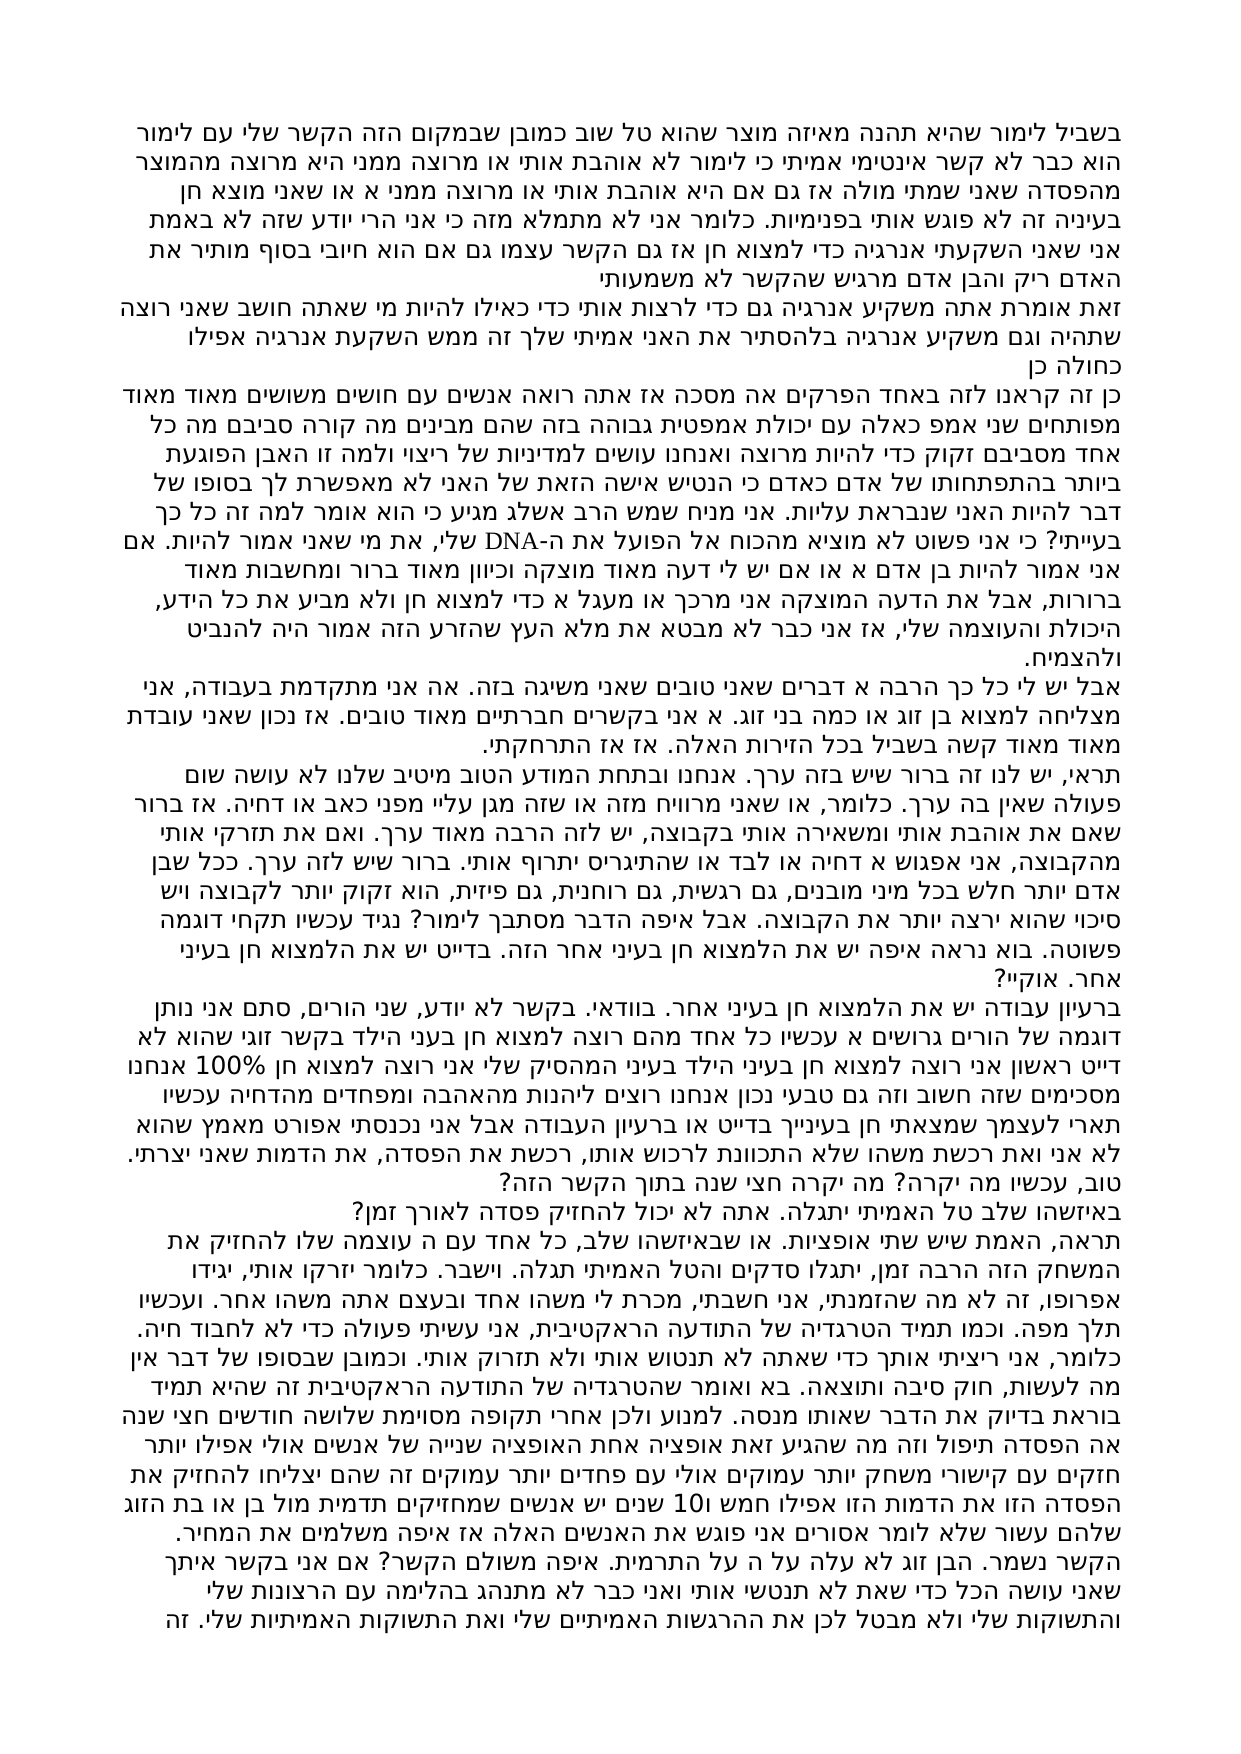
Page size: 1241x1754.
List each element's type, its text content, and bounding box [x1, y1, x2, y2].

text אבל יש לי כל כך הרבה א דברים שאני טובים שאני משיגה בזה. אה אני מתקדמת בעבודה, אני מצליחה למצוא בן זוג או כמה בני זוג. א אני בקשרים חברתיים מאוד טובים. אז נכון שאני עובדת מאוד מאוד קשה בשביל בכל הזירות האלה. אז אז התרחקתי. [118, 672, 1122, 760]
text תראי, יש לנו זה ברור שיש בזה ערך. אנחנו ובתחת המודע הטוב מיטיב שלנו לא עושה שום פעולה שאין בה ערך. כלומר, או שאני מרוויח מזה או שזה מגן עליי מפני כאב או דחיה. אז ברור שאם את אוהבת אותי ומשאירה אותי בקבוצה, יש לזה הרבה מאוד ערך. ואם את תזרקי אותי מהקבוצה, אני אפגוש א דחיה או לבד או שהתיגריס יתרוף אותי. ברור שיש לזה ערך. ככל שבן אדם יותר חלש בכל מיני מובנים, גם רגשית, גם רוחנית, גם פיזית, הוא זקוק יותר לקבוצה ויש סיכוי שהוא ירצה יותר את הקבוצה. אבל איפה הדבר מסתבך לימור? נגיד עכשיו תקחי דוגמה פשוטה. בוא נראה איפה יש את הלמצוא חן בעיני אחר הזה. בדייט יש את הלמצוא חן בעיני אחר. אוקיי? [118, 760, 1122, 993]
text זאת אומרת אתה משקיע אנרגיה גם כדי לרצות אותי כדי כאילו להיות מי שאתה חושב שאני רוצה שתהיה וגם משקיע אנרגיה בלהסתיר את האני אמיתי שלך זה ממש השקעת אנרגיה אפילו כחולה כן [118, 293, 1122, 381]
text תראה, האמת שיש שתי אופציות. או שבאיזשהו שלב, כל אחד עם ה עוצמה שלו להחזיק את המשחק הזה הרבה זמן, יתגלו סדקים והטל האמיתי תגלה. וישבר. כלומר יזרקו אותי, יגידו אפרופו, זה לא מה שהזמנתי, אני חשבתי, מכרת לי משהו אחד ובעצם אתה משהו אחר. ועכשיו תלך מפה. וכמו תמיד הטרגדיה של התודעה הראקטיבית, אני עשיתי פעולה כדי לא לחבוד חיה. כלומר, אני ריציתי אותך כדי שאתה לא תנטוש אותי ולא תזרוק אותי. וכמובן שבסופו של דבר אין מה לעשות, חוק סיבה ותוצאה. בא ואומר שהטרגדיה של התודעה הראקטיבית זה שהיא תמיד בוראת בדיוק את הדבר שאותו מנסה. למנוע ולכן אחרי תקופה מסוימת שלושה חודשים חצי שנה אה הפסדה תיפול וזה מה שהגיע זאת אופציה אחת האופציה שנייה של אנשים אולי אפילו יותר חזקים עם קישורי משחק יותר עמוקים אולי עם פחדים יותר עמוקים זה שהם יצליחו להחזיק את הפסדה הזו את הדמות הזו אפילו חמש ו10 שנים יש אנשים שמחזיקים תדמית מול בן או בת הזוג שלהם עשור שלא לומר אסורים אני פוגש את האנשים האלה אז איפה משלמים את המחיר. הקשר נשמר. הבן זוג לא עלה על ה על התרמית. איפה משולם הקשר? אם אני בקשר איתך שאני עושה הכל כדי שאת לא תנטשי אותי ואני כבר לא מתנהג בהלימה עם הרצונות שלי והתשוקות שלי ולא מבטל לכן את ההרגשות האמיתיים שלי ואת התשוקות האמיתיות שלי. זה אומר שאני בכל רגע נתון נוטש את עצמי. עכשיו בן אדם שבכל רגע נתון הוא כבר לא מודע לזה. נוטש את עצמו כל יום משלם על זה מחירים. אחד של שחיקה, שתיים, הוא קמל בעצם כי הוא הולך ומתנתק מהרצונות שלו והולך ומתנתק מהרגשות שלו ולאט לאט הוא קמל כי הנטישה העצמית היא היא עוית עד שהוא מוצא עצמו ריק בתוך הקשר. אם הוא מספיק אמיץ, נקודת השבר הזו תגרום לו לעזוב את הקשר. אגב, בדרך כלל הוא ישמין הזוג ויגיד בת הזוג ובן הזוג שלי לא נותנים לי לבטל את עצמי כמו שאני או לא סופרים אותי כן [118, 1227, 1122, 1635]
text ברעיון עבודה יש את הלמצוא חן בעיני אחר. בוודאי. בקשר לא יודע, שני הורים, סתם אני נותן דוגמה של הורים גרושים א עכשיו כל אחד מהם רוצה למצוא חן בעני הילד בקשר זוגי שהוא לא דייט ראשון אני רוצה למצוא חן בעיני הילד בעיני המהסיק שלי אני רוצה למצוא חן 100% אנחנו מסכימים שזה חשוב וזה גם טבעי נכון אנחנו רוצים ליהנות מהאהבה ומפחדים מהדחיה עכשיו תארי לעצמך שמצאתי חן בעינייך בדייט או ברעיון העבודה אבל אני נכנסתי אפורט מאמץ שהוא לא אני ואת רכשת משהו שלא התכוונת לרכוש אותו, רכשת את הפסדה, את הדמות שאני יצרתי. טוב, עכשיו מה יקרה? מה יקרה חצי שנה בתוך הקשר הזה? [118, 993, 1122, 1197]
text כן זה קראנו לזה באחד הפרקים אה מסכה אז אתה רואה אנשים עם חושים משושים מאוד מאוד מפותחים שני אמפ כאלה עם יכולת אמפטית גבוהה בזה שהם מבינים מה קורה סביבם מה כל אחד מסביבם זקוק כדי להיות מרוצה ואנחנו עושים למדיניות של ריצוי ולמה זו האבן הפוגעת ביותר בהתפתחותו של אדם כאדם כי הנטיש אישה הזאת של האני לא מאפשרת לך בסופו של דבר להיות האני שנבראת עליות. אני מניח שמש הרב אשלג מגיע כי הוא אומר למה זה כל כך בעייתי? כי אני פשוט לא מוציא מהכוח אל הפועל את ה-DNA שלי, את מי שאני אמור להיות. אם אני אמור להיות בן אדם א או אם יש לי דעה מאוד מוצקה וכיוון מאוד ברור ומחשבות מאוד ברורות, אבל את הדעה המוצקה אני מרכך או מעגל א כדי למצוא חן ולא מביע את כל הידע, היכולת והעוצמה שלי, אז אני כבר לא מבטא את מלא העץ שהזרע הזה אמור היה להנביט ולהצמיח. [118, 381, 1122, 672]
text תראי, אני מאוד אשמח אם אני אמצא חן בעינייך ואני בכלל מאוד אשמח אם אני אמצא חן בעיני כל אדם שפוגש אותי וגם כאלה שרק שמעו עליי וכאלה שסיפרו לאחרים עליי. הרעיון של מצור חן הוא כיף כי אם אני נמצא מוצא חן ביני חרים אז אני מקובל ואני עטוף אני חלק מהחברה ואני מתקדם אבל אני רוצה למצוא חן בעקבות מי שאני יגידו טל הזה המקור נגיד אם אני חומר גלם יגידו לי הסלט הזה הוא ממש טעים העגבניה היא טעימה התפוז הוא טעים אבל אם אני הנחת העבודה הלא מודעת שלי שהתפוז שאני הוא לא מספיק בעבור לימור ואין סיכוי שהיא תחגוג עלי ותגידו וואו, תפוז הזה מוצא חן בעיניי ותתחיל לספר לאחרים אז אני אתחיל לשאול את עצמי מה לדעתי לאימור כן תאהב אי תאהב א תפוז עם טוויסט א פיקנטי אוקיי בוא נוסיף משהו פיקנטי וכשאני מוסיף משהו פיקנטי כדי למצוא חן בעיני אחר אני מיד כבר לא בקבלה עצמית מיד כבר מתרחק עם מי שאני במהות שלי ומיד אני כבר שבוי שלך כי אם חס וחלילה אני אומר את זה במרכאות את אכן מוצא חן בעינייך התפוז עם הטוויסט הפיקנטי עכשיו אני כבר שפוט שלך כי אני צריך לתחזק תפוז עם טוויסט פיקנטי ואם יש לי דמות אחת כזו מולה אני עסוק בלמצוא חן בעיניה פעם בשבוע ניחה אבל אם אני פוגש אותך יום יום אני כבר בבעיה ואם יש לי חמש או 15 דמויות כאלה בחיים אני למעשה עבד ל-15 או 20 מסכות שאני צריך לתחזק כדי שכולם אני אמצא חן ביני כולם ואני אוכל לכתודות בהרמונה עם כולם במקום הזה אבל אני חייב כבר להחזיק פסדה ואני כבר מפספס את עצמי כי אני כבר לא רק אני עובד בשביל לימור אני עובד בשביל לימור שהיא תהנה מאיזה מוצר שהוא טל שוב כמובן שבמקום הזה הקשר שלי עם לימור הוא כבר לא קשר אינטימי אמיתי כי לימור לא אוהבת אותי או מרוצה ממני היא מרוצה מהמוצר מהפסדה שאני שמתי מולה אז גם אם היא אוהבת אותי או מרוצה ממני א או שאני מוצא חן בעיניה זה לא פוגש אותי בפנימיות. כלומר אני לא מתמלא מזה כי אני הרי יודע שזה לא באמת אני שאני השקעתי אנרגיה כדי למצוא חן אז גם הקשר עצמו גם אם הוא חיובי בסוף מותיר את האדם ריק והבן אדם מרגיש שהקשר לא משמעותי [118, 118, 1122, 293]
text באיזשהו שלב טל האמיתי יתגלה. אתה לא יכול להחזיק פסדה לאורך זמן? [118, 1197, 1122, 1227]
